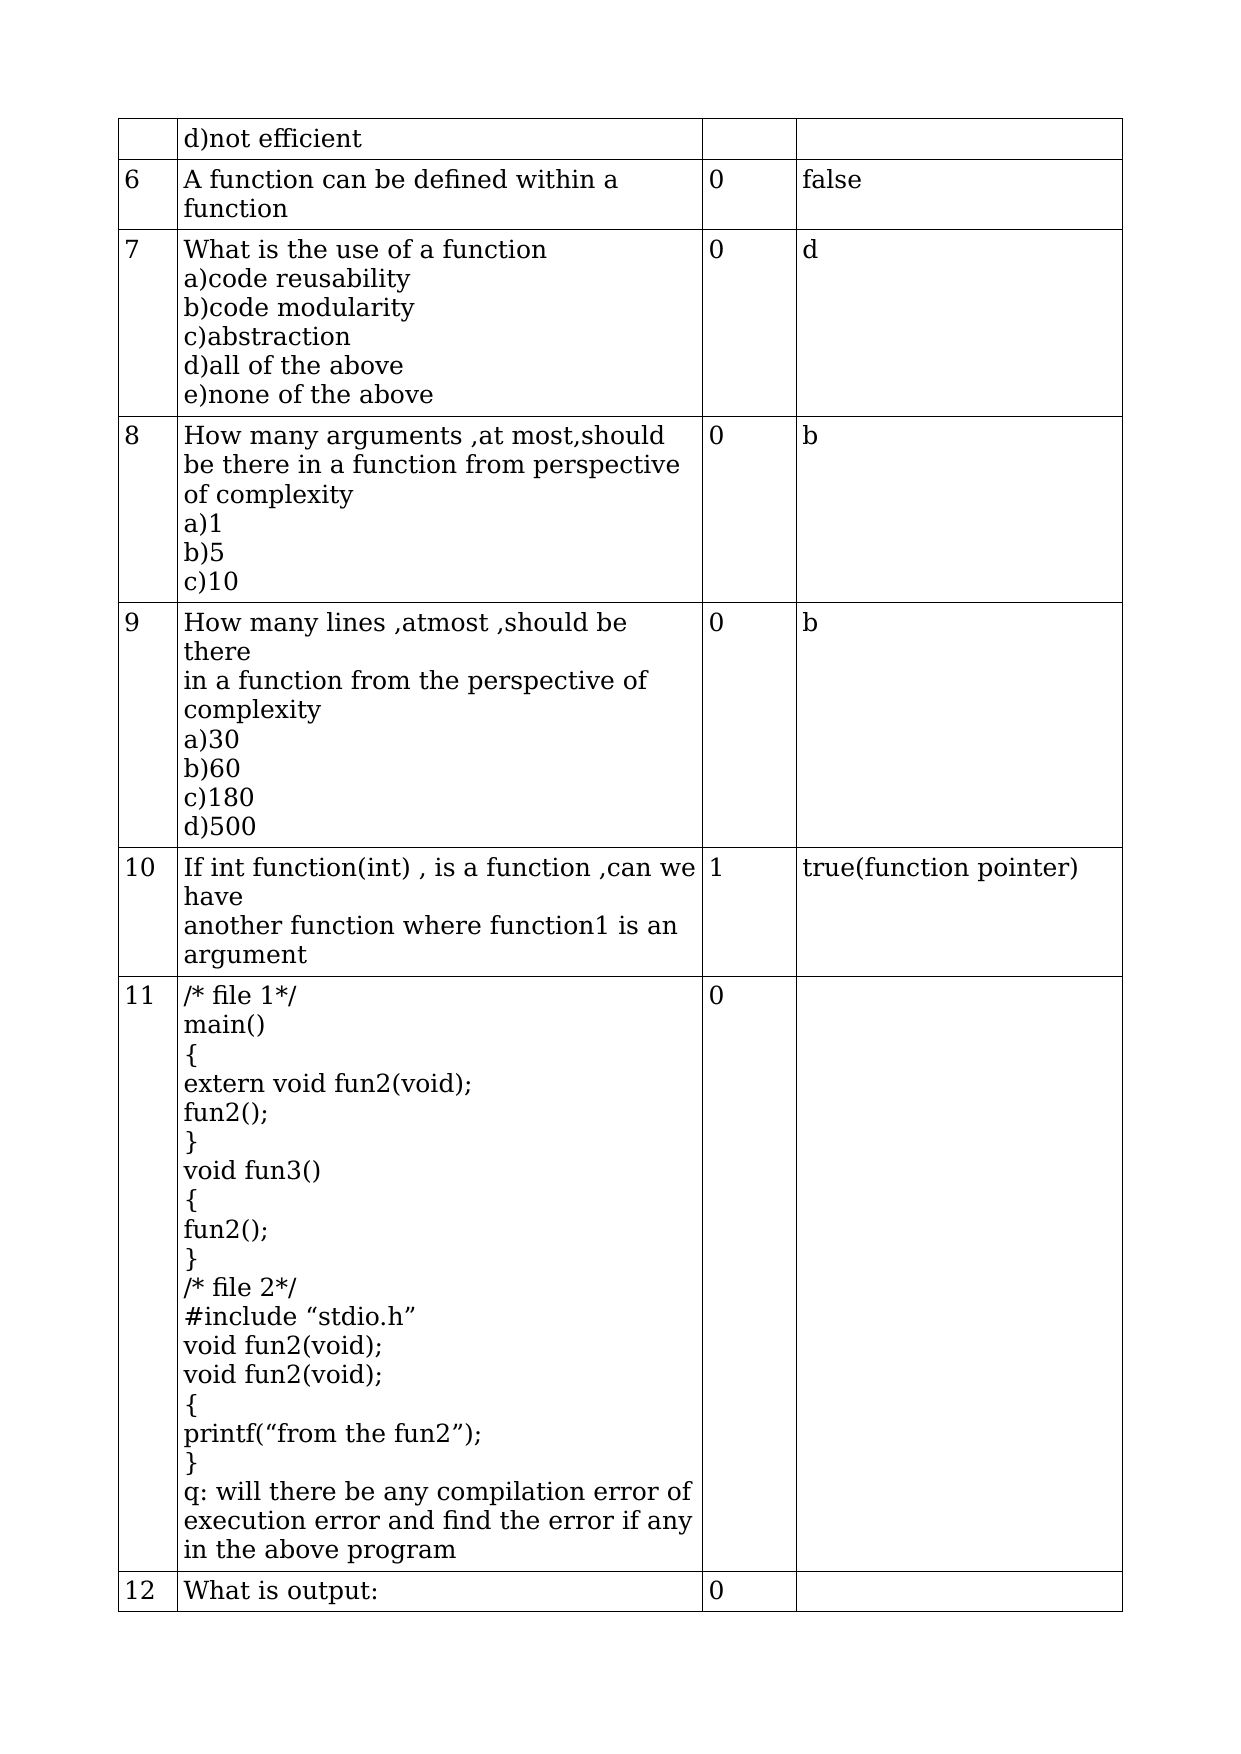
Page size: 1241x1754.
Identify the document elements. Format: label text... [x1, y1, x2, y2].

table_cell 11 [119, 977, 177, 1571]
table_cell How many arguments ,at most,should be there in a function from perspective of complexity a)1 b)5 c)10 [178, 417, 702, 602]
table_cell 6 [119, 160, 177, 229]
table_cell 8 [119, 417, 177, 602]
table_cell 1 [703, 848, 796, 976]
table_cell d [797, 230, 1122, 416]
table_cell [797, 977, 1122, 1571]
table_cell 7 [119, 230, 177, 416]
table_cell 9 [119, 603, 177, 847]
table_cell b [797, 603, 1122, 847]
table_cell 10 [119, 848, 177, 976]
table_cell 0 [703, 977, 796, 1571]
table_cell [797, 1572, 1122, 1611]
table_cell 12 [119, 1572, 177, 1611]
table_cell false [797, 160, 1122, 229]
table_cell What is the use of a function a)code reusability b)code modularity c)abstraction d)all of the above e)none of the above [178, 230, 702, 416]
table_cell 0 [703, 603, 796, 847]
table_cell A function can be defined within a function [178, 160, 702, 229]
table_cell If int function(int) , is a function ,can we have another function where function1 is an argument [178, 848, 702, 976]
table_cell 0 [703, 160, 796, 229]
table_cell 0 [703, 417, 796, 602]
table_cell [703, 119, 796, 159]
table_cell 0 [703, 230, 796, 416]
table_cell b [797, 417, 1122, 602]
table_cell [119, 119, 177, 159]
table_cell 0 [703, 1572, 796, 1611]
table_cell How many lines ,atmost ,should be there in a function from the perspective of complexity a)30 b)60 c)180 d)500 [178, 603, 702, 847]
table_cell /* file 1*/ main() { extern void fun2(void); fun2(); } void fun3() { fun2(); } /* file 2*/ #include “stdio.h” void fun2(void); void fun2(void); { printf(“from the fun2”); } q: will there be any compilation error of execution error and find the error if any in the above program [178, 977, 702, 1571]
table_cell true(function pointer) [797, 848, 1122, 976]
table_cell What is output: [178, 1572, 702, 1611]
table_cell [797, 119, 1122, 159]
table_cell d)not efficient [178, 119, 702, 159]
